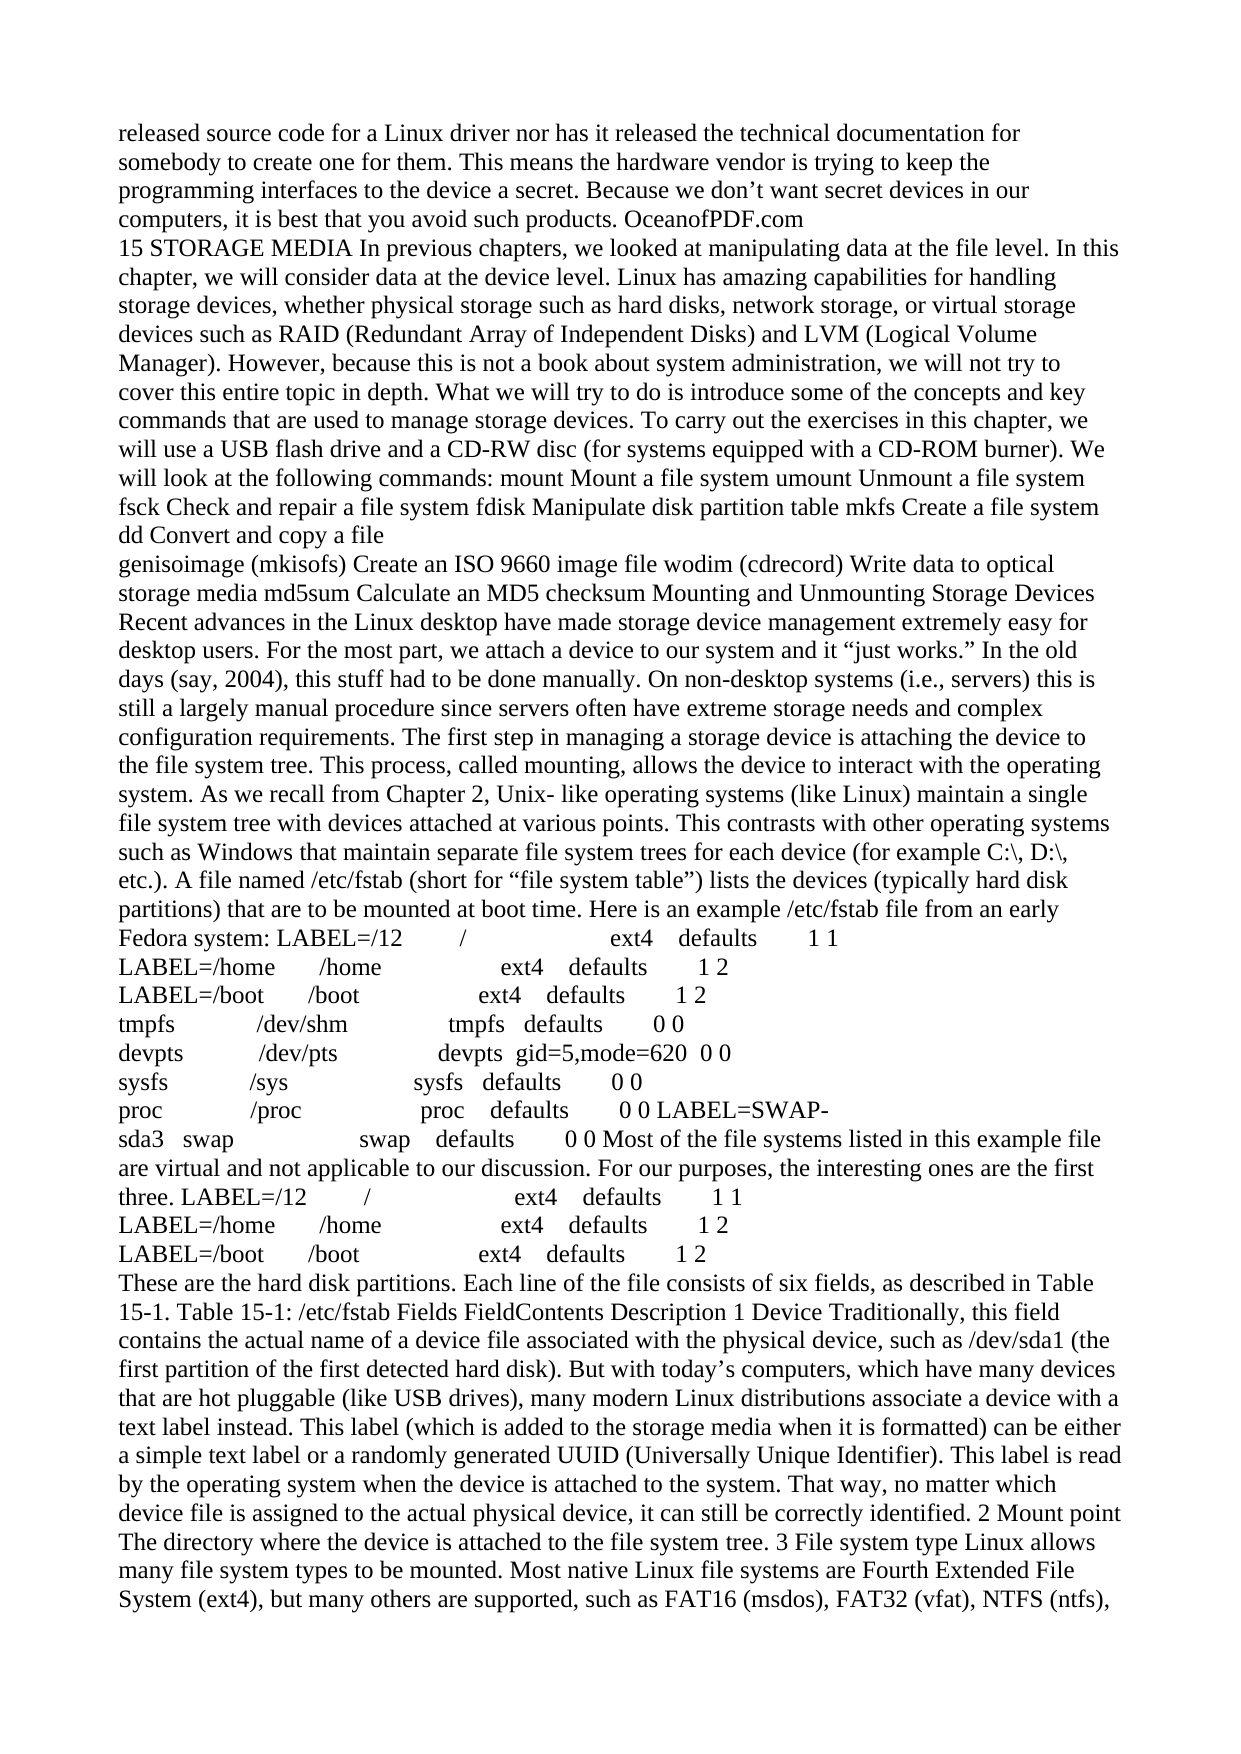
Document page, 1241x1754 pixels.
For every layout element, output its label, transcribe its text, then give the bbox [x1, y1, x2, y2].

text 15 STORAGE MEDIA In previous chapters, we looked at manipulating data at the file level. In this chapter, we will consider data at the device level. Linux has amazing capabilities for handling storage devices, whether physical storage such as hard disks, network storage, or virtual storage devices such as RAID (Redundant Array of Independent Disks) and LVM (Logical Volume Manager). However, because this is not a book about system administration, we will not try to cover this entire topic in depth. What we will try to do is introduce some of the concepts and key commands that are used to manage storage devices. To carry out the exercises in this chapter, we will use a USB flash drive and a CD-RW disc (for systems equipped with a CD-ROM burner). We will look at the following commands: mount Mount a file system umount Unmount a file system fsck Check and repair a file system fdisk Manipulate disk partition table mkfs Create a file system dd Convert and copy a file [118, 233, 1122, 549]
text released source code for a Linux driver nor has it released the technical documentation for somebody to create one for them. This means the hardware vendor is trying to keep the programming interfaces to the device a secret. Because we don’t want secret devices in our computers, it is best that you avoid such products. OceanofPDF.com [118, 118, 1122, 233]
text genisoimage (mkisofs) Create an ISO 9660 image file wodim (cdrecord) Write data to optical storage media md5sum Calculate an MD5 checksum Mounting and Unmounting Storage Devices Recent advances in the Linux desktop have made storage device management extremely easy for desktop users. For the most part, we attach a device to our system and it “just works.” In the old days (say, 2004), this stuff had to be done manually. On non-desktop systems (i.e., servers) this is still a largely manual procedure since servers often have extreme storage needs and complex configuration requirements. The first step in managing a storage device is attaching the device to the file system tree. This process, called mounting, allows the device to interact with the operating system. As we recall from Chapter 2, Unix- like operating systems (like Linux) maintain a single file system tree with devices attached at various points. This contrasts with other operating systems such as Windows that maintain separate file system trees for each device (for example C:\, D:\, etc.). A file named /etc/fstab (short for “file system table”) lists the devices (typically hard disk partitions) that are to be mounted at boot time. Here is an example /etc/fstab file from an early Fedora system: LABEL=/12 / ext4 defaults 1 1 LABEL=/home /home ext4 defaults 1 2 LABEL=/boot /boot ext4 defaults 1 2 tmpfs /dev/shm tmpfs defaults 0 0 devpts /dev/pts devpts gid=5,mode=620 0 0 sysfs /sys sysfs defaults 0 0 proc /proc proc defaults 0 0 LABEL=SWAP-sda3 swap swap defaults 0 0 Most of the file systems listed in this example file are virtual and not applicable to our discussion. For our purposes, the interesting ones are the first three. LABEL=/12 / ext4 defaults 1 1 LABEL=/home /home ext4 defaults 1 2 LABEL=/boot /boot ext4 defaults 1 2 [118, 549, 1122, 1268]
text These are the hard disk partitions. Each line of the file consists of six fields, as described in Table 15-1. Table 15-1: /etc/fstab Fields FieldContents Description 1 Device Traditionally, this field contains the actual name of a device file associated with the physical device, such as /dev/sda1 (the first partition of the first detected hard disk). But with today’s computers, which have many devices that are hot pluggable (like USB drives), many modern Linux distributions associate a device with a text label instead. This label (which is added to the storage media when it is formatted) can be either a simple text label or a randomly generated UUID (Universally Unique Identifier). This label is read by the operating system when the device is attached to the system. That way, no matter which device file is assigned to the actual physical device, it can still be correctly identified. 2 Mount point The directory where the device is attached to the file system tree. 3 File system type Linux allows many file system types to be mounted. Most native Linux file systems are Fourth Extended File System (ext4), but many others are supported, such as FAT16 (msdos), FAT32 (vfat), NTFS (ntfs), [118, 1268, 1122, 1613]
